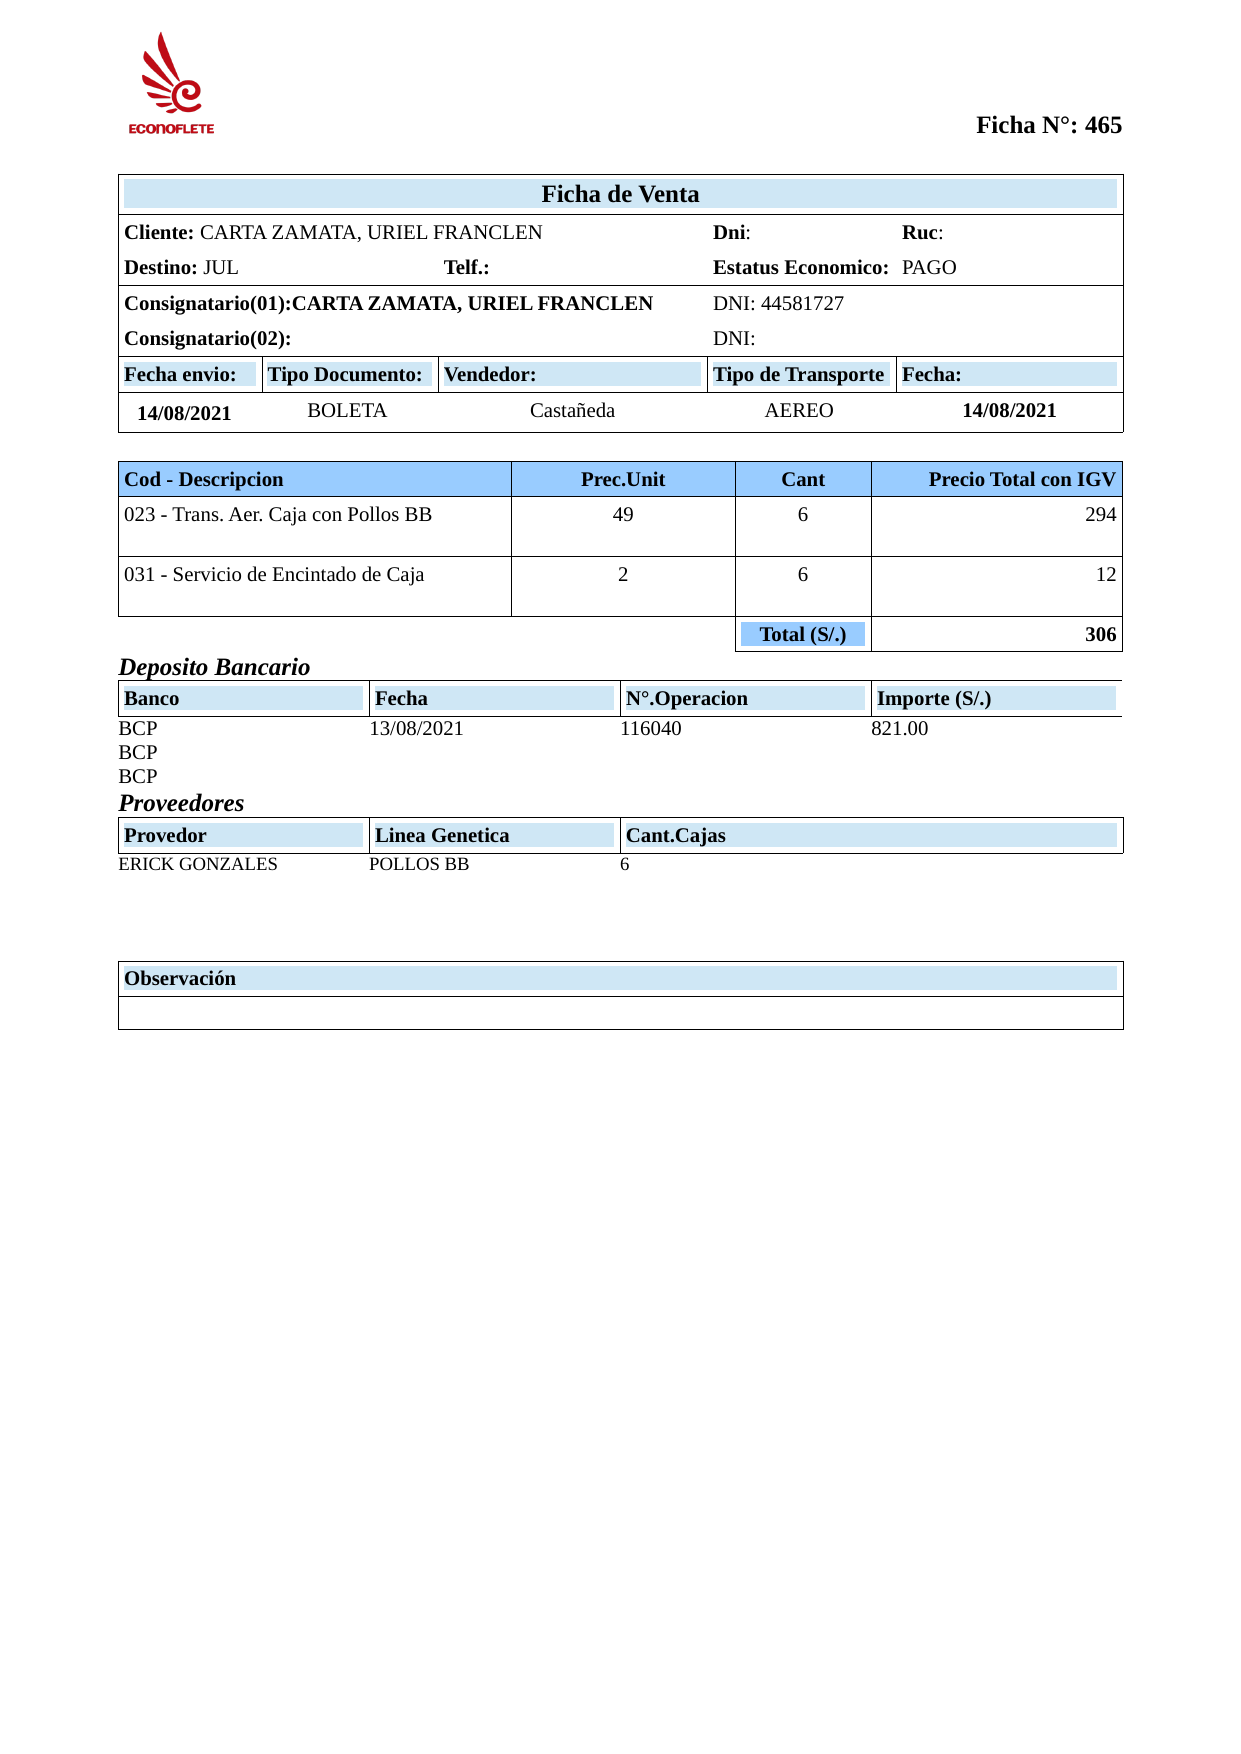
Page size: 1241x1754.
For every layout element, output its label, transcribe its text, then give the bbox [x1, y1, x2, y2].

table_cell 14/08/2021 [896, 393, 1123, 432]
table_cell [620, 939, 1123, 961]
table_cell 031 - Servicio de Encintado de Caja [119, 557, 511, 616]
table_cell POLLOS BB [369, 854, 620, 874]
table_header Banco [119, 681, 369, 716]
table_cell Ruc: [896, 215, 1123, 249]
table_cell 023 - Trans. Aer. Caja con Pollos BB [119, 497, 511, 556]
text Proveedores [118, 788, 1122, 817]
table_cell 294 [872, 497, 1122, 556]
table_cell [118, 617, 511, 651]
table_cell DNI: [707, 321, 1123, 356]
table_cell BCP [118, 740, 369, 764]
table_cell [369, 874, 620, 896]
table_header Cod - Descripcion [119, 462, 511, 496]
table_header Prec.Unit [512, 462, 735, 496]
table_header Cant.Cajas [621, 818, 1123, 853]
table_cell DNI: 44581727 [707, 286, 1123, 321]
table_cell [871, 764, 1122, 788]
table_header Ficha de Venta [119, 175, 1123, 214]
table_cell [871, 740, 1122, 764]
table_cell [620, 918, 1123, 939]
table_cell 6 [736, 557, 871, 616]
table_cell [369, 939, 620, 961]
table_header Fecha [370, 681, 620, 716]
table_cell [369, 896, 620, 917]
table_cell 14/08/2021 [119, 393, 262, 432]
table_cell AEREO [707, 393, 896, 432]
table_cell 6 [736, 497, 871, 556]
table_cell [118, 896, 369, 917]
table_cell Tipo Documento: [263, 357, 438, 392]
table_cell [118, 874, 369, 896]
table_cell 6 [620, 854, 1123, 874]
table_cell ERICK GONZALES [118, 854, 369, 874]
table_cell Total (S/.) [736, 617, 871, 651]
table_cell Fecha envio: [119, 357, 262, 392]
table_cell [620, 896, 1123, 917]
table_cell 821.00 [871, 717, 1122, 740]
table_cell 49 [512, 497, 735, 556]
table_header Cant [736, 462, 871, 496]
table_cell Destino: JUL [119, 249, 438, 285]
table_cell [620, 874, 1123, 896]
table_cell [369, 918, 620, 939]
table_cell [118, 939, 369, 961]
table_cell [118, 918, 369, 939]
table_header Linea Genetica [370, 818, 620, 853]
text Deposito Bancario [118, 652, 1122, 680]
table_header Observación [119, 962, 1123, 996]
table_cell Dni: [707, 215, 896, 249]
table_header N°.Operacion [621, 681, 871, 716]
table_cell [119, 997, 1123, 1029]
table_cell BCP [118, 764, 369, 788]
table_cell Fecha: [897, 357, 1123, 392]
table_cell Telf.: [438, 249, 707, 285]
table_header Precio Total con IGV [872, 462, 1122, 496]
table_cell 12 [872, 557, 1122, 616]
table_cell BOLETA [262, 393, 438, 432]
table_cell PAGO [896, 249, 1123, 285]
table_cell Castañeda [438, 393, 707, 432]
table_header Provedor [119, 818, 369, 853]
table_cell 116040 [620, 717, 871, 740]
table_cell [369, 764, 620, 788]
table_cell Consignatario(02): [119, 321, 707, 356]
table_header Importe (S/.) [872, 681, 1122, 716]
table_cell [369, 740, 620, 764]
table_cell Consignatario(01):CARTA ZAMATA, URIEL FRANCLEN [119, 286, 707, 321]
table_cell Estatus Economico: [707, 249, 896, 285]
table_cell [620, 740, 871, 764]
table_cell [620, 764, 871, 788]
picture [118, 31, 225, 134]
table_cell 13/08/2021 [369, 717, 620, 740]
table_cell Cliente: CARTA ZAMATA, URIEL FRANCLEN [119, 215, 707, 249]
table_cell Vendedor: [439, 357, 707, 392]
table_cell 2 [512, 557, 735, 616]
table_cell Tipo de Transporte [708, 357, 896, 392]
table_cell 306 [872, 617, 1122, 651]
table_cell [511, 617, 735, 651]
table_cell BCP [118, 717, 369, 740]
